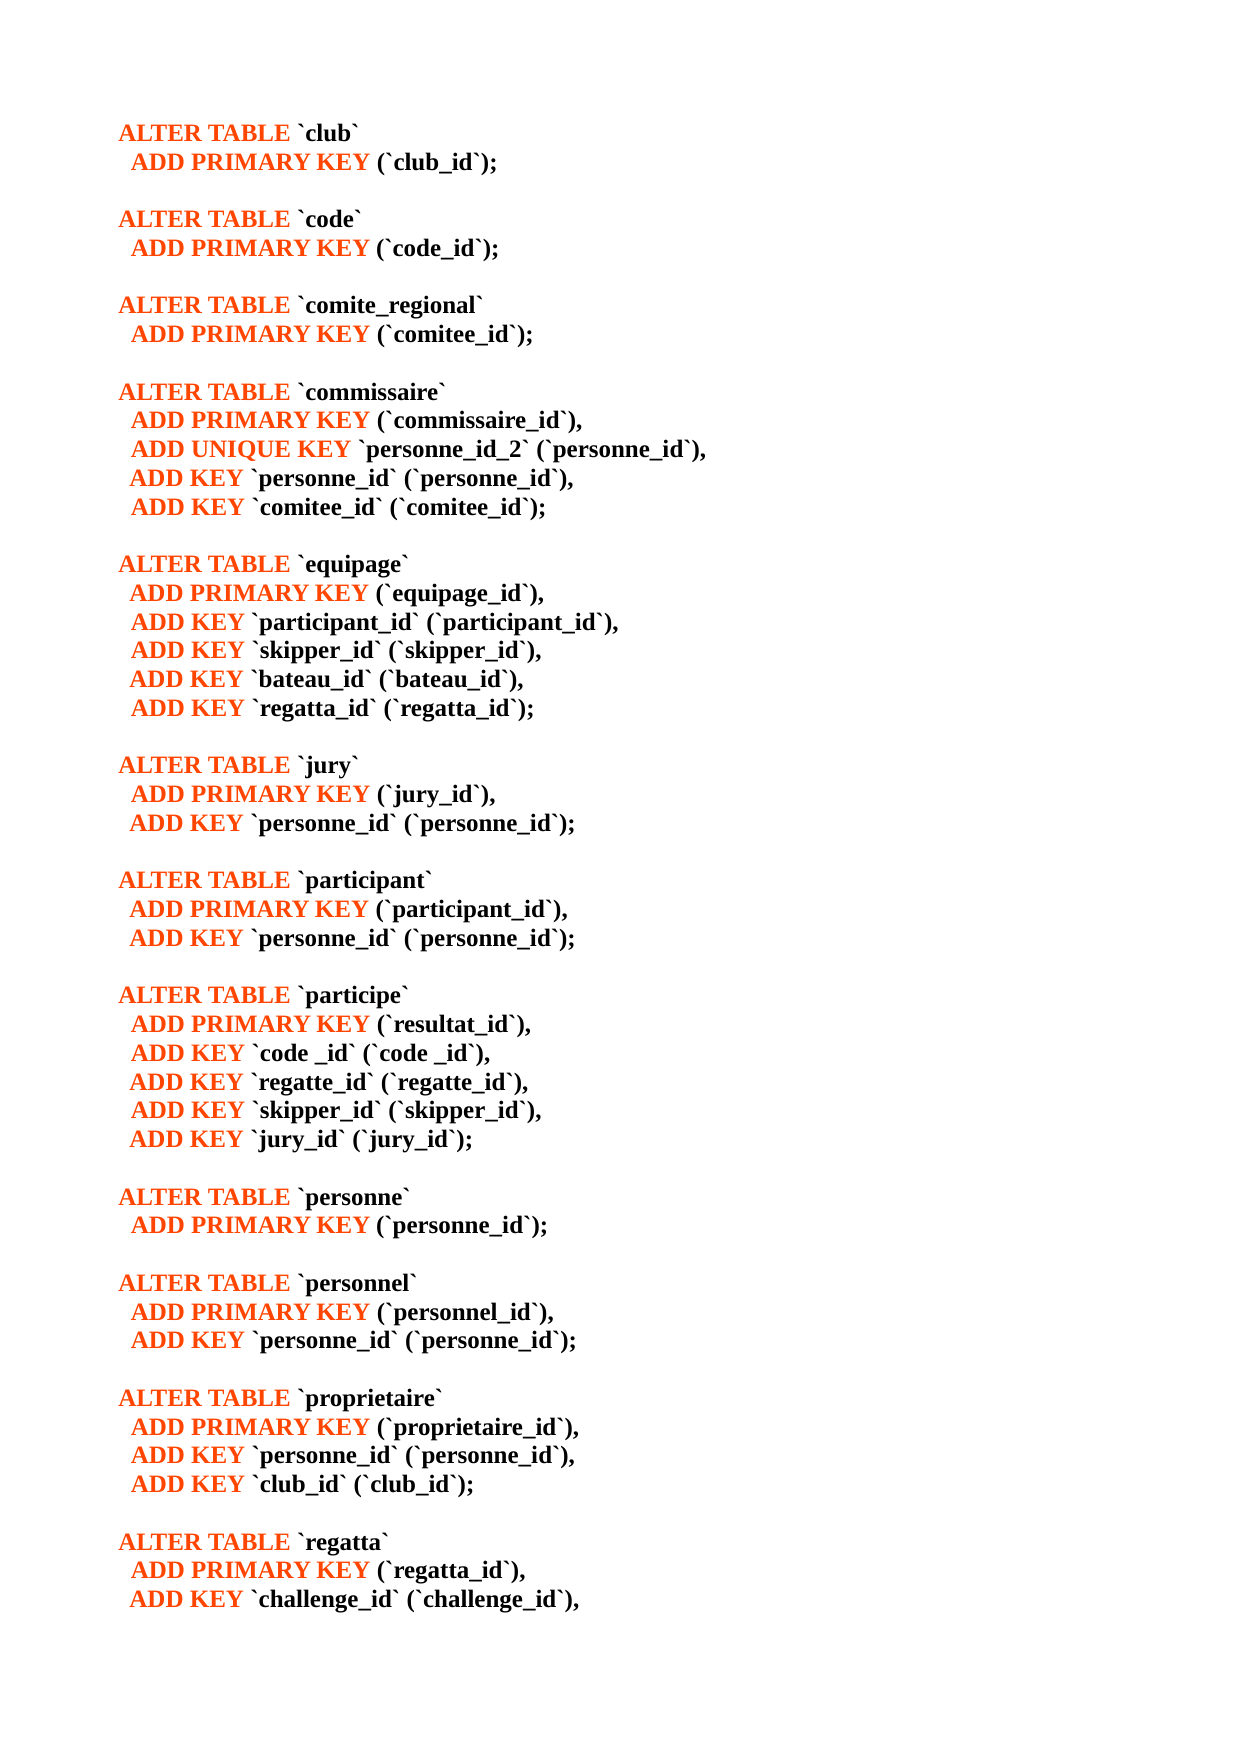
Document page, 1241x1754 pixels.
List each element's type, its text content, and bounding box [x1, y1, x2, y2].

text ADD PRIMARY KEY (`regatta_id`), [118, 1556, 1122, 1584]
text ALTER TABLE `participe` [118, 981, 1122, 1009]
text ALTER TABLE `equipage` [118, 549, 1122, 578]
text ADD KEY `regatte_id` (`regatte_id`), [118, 1067, 1122, 1096]
text ADD PRIMARY KEY (`equipage_id`), [118, 578, 1122, 607]
text ALTER TABLE `proprietaire` [118, 1383, 1122, 1412]
text ADD KEY `bateau_id` (`bateau_id`), [118, 664, 1122, 693]
text ADD KEY `comitee_id` (`comitee_id`); [118, 492, 1122, 521]
text ADD KEY `code _id` (`code _id`), [118, 1038, 1122, 1067]
text ADD KEY `personne_id` (`personne_id`); [118, 923, 1122, 952]
text ADD PRIMARY KEY (`resultat_id`), [118, 1009, 1122, 1038]
text ADD KEY `personne_id` (`personne_id`); [118, 808, 1122, 837]
text ADD PRIMARY KEY (`participant_id`), [118, 894, 1122, 923]
text ADD PRIMARY KEY (`commissaire_id`), [118, 406, 1122, 434]
text ADD KEY `personne_id` (`personne_id`), [118, 1441, 1122, 1469]
text ADD PRIMARY KEY (`proprietaire_id`), [118, 1412, 1122, 1441]
text ALTER TABLE `jury` [118, 751, 1122, 779]
text ADD KEY `skipper_id` (`skipper_id`), [118, 636, 1122, 664]
text ADD KEY `challenge_id` (`challenge_id`), [118, 1584, 1122, 1613]
text ADD PRIMARY KEY (`jury_id`), [118, 779, 1122, 808]
text ADD KEY `skipper_id` (`skipper_id`), [118, 1096, 1122, 1124]
text ALTER TABLE `personnel` [118, 1268, 1122, 1297]
text ADD PRIMARY KEY (`personnel_id`), [118, 1297, 1122, 1326]
text ALTER TABLE `personne` [118, 1182, 1122, 1211]
text ADD KEY `club_id` (`club_id`); [118, 1469, 1122, 1498]
text ADD UNIQUE KEY `personne_id_2` (`personne_id`), [118, 434, 1122, 463]
text ADD KEY `regatta_id` (`regatta_id`); [118, 693, 1122, 722]
text ADD PRIMARY KEY (`personne_id`); [118, 1211, 1122, 1239]
text ADD KEY `personne_id` (`personne_id`), [118, 463, 1122, 492]
text ADD KEY `jury_id` (`jury_id`); [118, 1124, 1122, 1153]
text ADD PRIMARY KEY (`club_id`); [118, 147, 1122, 176]
text ALTER TABLE `club` [118, 118, 1122, 147]
text ALTER TABLE `regatta` [118, 1527, 1122, 1556]
text ALTER TABLE `participant` [118, 866, 1122, 894]
text ADD KEY `personne_id` (`personne_id`); [118, 1326, 1122, 1354]
text ALTER TABLE `comite_regional` [118, 291, 1122, 319]
text ALTER TABLE `commissaire` [118, 377, 1122, 406]
text ADD KEY `participant_id` (`participant_id`), [118, 607, 1122, 636]
text ADD PRIMARY KEY (`comitee_id`); [118, 319, 1122, 348]
text ALTER TABLE `code` [118, 204, 1122, 233]
text ADD PRIMARY KEY (`code_id`); [118, 233, 1122, 262]
